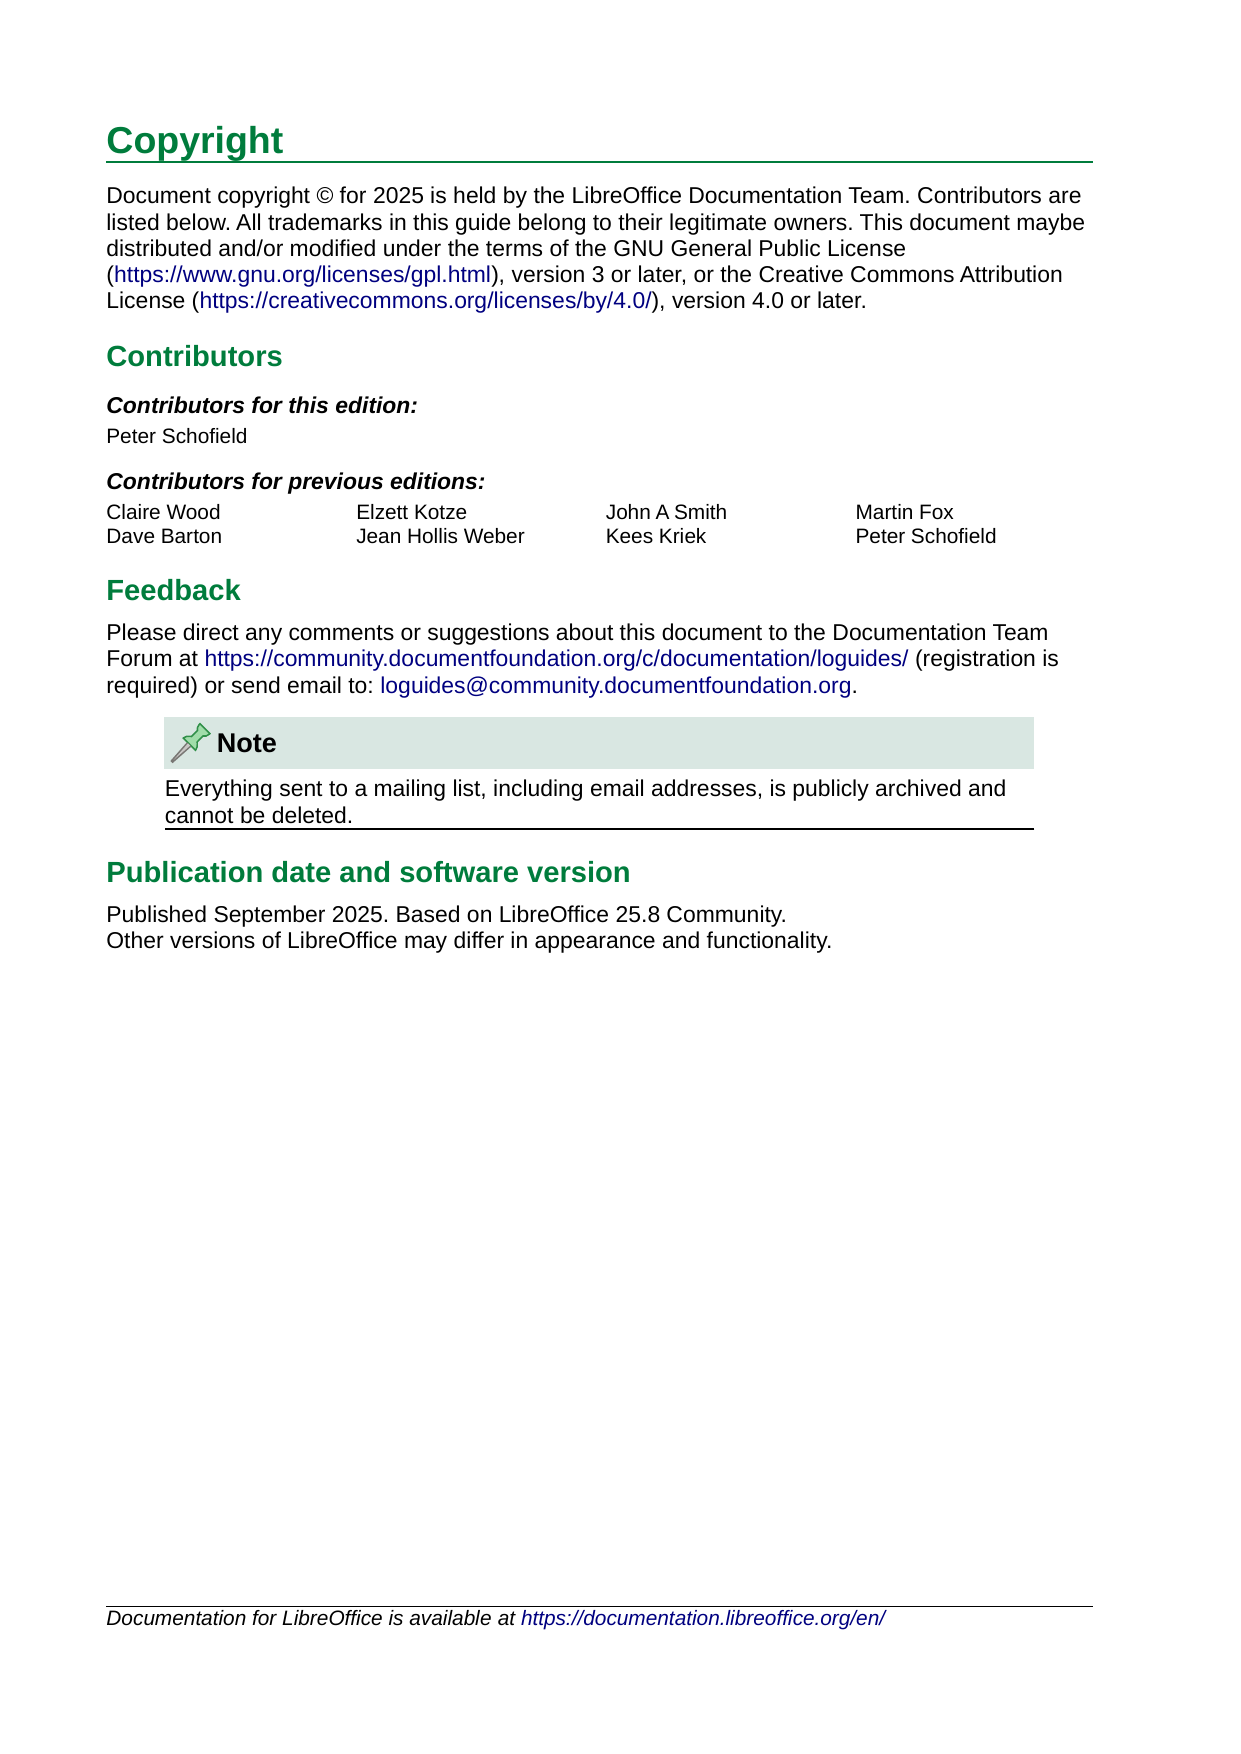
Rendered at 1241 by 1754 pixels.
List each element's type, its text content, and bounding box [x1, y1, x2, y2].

text Please direct any comments or suggestions about this document to the Documentation Team Forum at https://community.documentfoundation.org/c/documentation/loguides/ (registration is required) or send email to: loguides@community.documentfoundation.org. [106, 619, 1093, 698]
text Document copyright © for 2025 is held by the LibreOffice Documentation Team. Contributors are listed below. All trademarks in this guide belong to their legitimate owners. This document maybe distributed and/or modified under the terms of the GNU General Public License (https://www.gnu.org/licenses/gpl.html), version 3 or later, or the Creative Commons Attribution License (https://creativecommons.org/licenses/by/4.0/), version 4.0 or later. [106, 182, 1093, 314]
text Martin Fox [855, 500, 1093, 524]
text Kees Kriek [606, 524, 843, 548]
text John A Smith [606, 500, 843, 524]
subtitle Contributors for this edition: [106, 392, 1093, 418]
text Jean Hollis Weber [356, 524, 593, 548]
subtitle Publication date and software version [106, 855, 1093, 888]
text Peter Schofield [855, 524, 1093, 548]
subtitle Feedback [106, 573, 1093, 607]
subtitle Contributors for previous editions: [106, 468, 1093, 494]
text Claire Wood [106, 500, 343, 524]
text Dave Barton [106, 524, 343, 548]
text Elzett Kotze [356, 500, 593, 524]
subtitle Copyright [106, 118, 1093, 161]
subtitle Note [164, 717, 1034, 769]
text Peter Schofield [106, 424, 343, 448]
text Everything sent to a mailing list, including email addresses, is publicly archived and cannot be deleted. [164, 775, 1034, 830]
text Published September 2025. Based on LibreOffice 25.8 Community. Other versions of LibreOffice may differ in appearance and functionality. [106, 901, 1093, 954]
subtitle Contributors [106, 339, 1093, 372]
